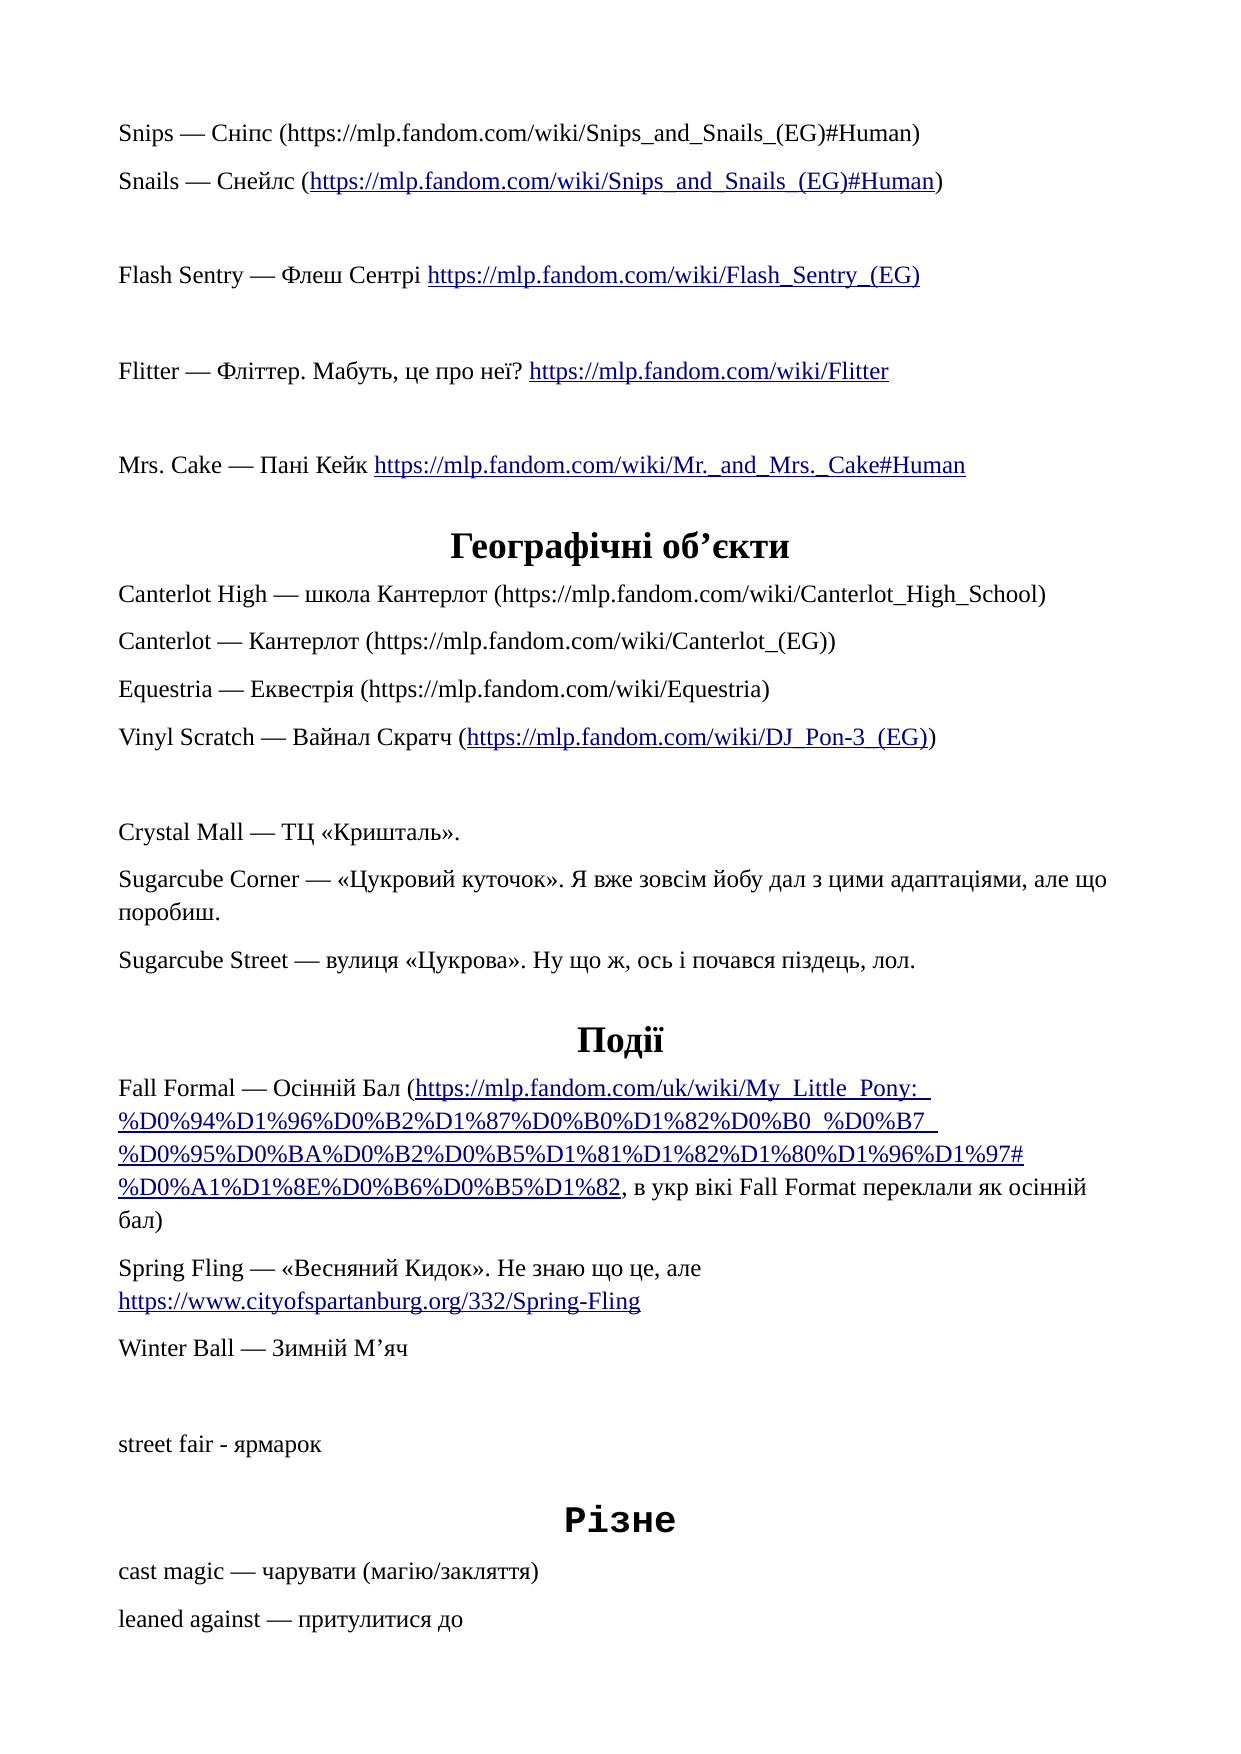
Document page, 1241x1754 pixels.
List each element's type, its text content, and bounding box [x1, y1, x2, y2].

subtitle Події [118, 1018, 1122, 1061]
text leaned against — притулитися до [118, 1604, 1122, 1633]
text Vinyl Scratch — Вайнал Скратч (https://mlp.fandom.com/wiki/DJ_Pon-3_(EG)) [118, 722, 1122, 750]
text Canterlot High — школа Кантерлот (https://mlp.fandom.com/wiki/Canterlot_High_School) [118, 579, 1122, 607]
text street fair - ярмарок [118, 1429, 1122, 1457]
text Spring Fling — «Весняний Кидок». Не знаю що це, але https://www.cityofspartanburg.org/332/Spring-Fling [118, 1253, 1122, 1315]
text Flash Sentry — Флеш Сентрі https://mlp.fandom.com/wiki/Flash_Sentry_(EG) [118, 261, 1122, 289]
text Sugarcube Corner — «Цукровий куточок». Я вже зовсім йобу дал з цими адаптаціями, але що поробиш. [118, 864, 1122, 926]
text Equestria — Еквестрія (https://mlp.fandom.com/wiki/Equestria) [118, 674, 1122, 703]
text Snails — Снейлс (https://mlp.fandom.com/wiki/Snips_and_Snails_(EG)#Human) [118, 166, 1122, 194]
subtitle Географічні об’єкти [118, 523, 1122, 566]
text Sugarcube Street — вулиця «Цукрова». Ну що ж, ось і почався піздець, лол. [118, 945, 1122, 974]
text Crystal Mall — ТЦ «Кришталь». [118, 817, 1122, 846]
text cast magic — чарувати (магію/закляття) [118, 1556, 1122, 1585]
text Snips — Сніпс (https://mlp.fandom.com/wiki/Snips_and_Snails_(EG)#Human) [118, 118, 1122, 147]
text Fall Formal — Осінній Бал (https://mlp.fandom.com/uk/wiki/My_Little_Pony:_%D0%94%D1%96%D0%B2%D1%87%D0%B0%D1%82%D0%B0_%D0%B7_%D0%95%D0%BA%D0%B2%D0%B5%D1%81%D1%82%D1%80%D1%96%D1%97#%D0%A1%D1%8E%D0%B6%D0%B5%D1%82, в укр вікі Fall Format переклали як осінній бал) [118, 1073, 1122, 1234]
subtitle Різне [118, 1501, 1122, 1544]
text Winter Ball — Зимній М’яч [118, 1333, 1122, 1362]
text Canterlot — Кантерлот (https://mlp.fandom.com/wiki/Canterlot_(EG)) [118, 626, 1122, 655]
text Flitter — Фліттер. Мабуть, це про неї? https://mlp.fandom.com/wiki/Flitter [118, 356, 1122, 384]
text Mrs. Cake — Пані Кейк https://mlp.fandom.com/wiki/Mr._and_Mrs._Cake#Human [118, 451, 1122, 479]
